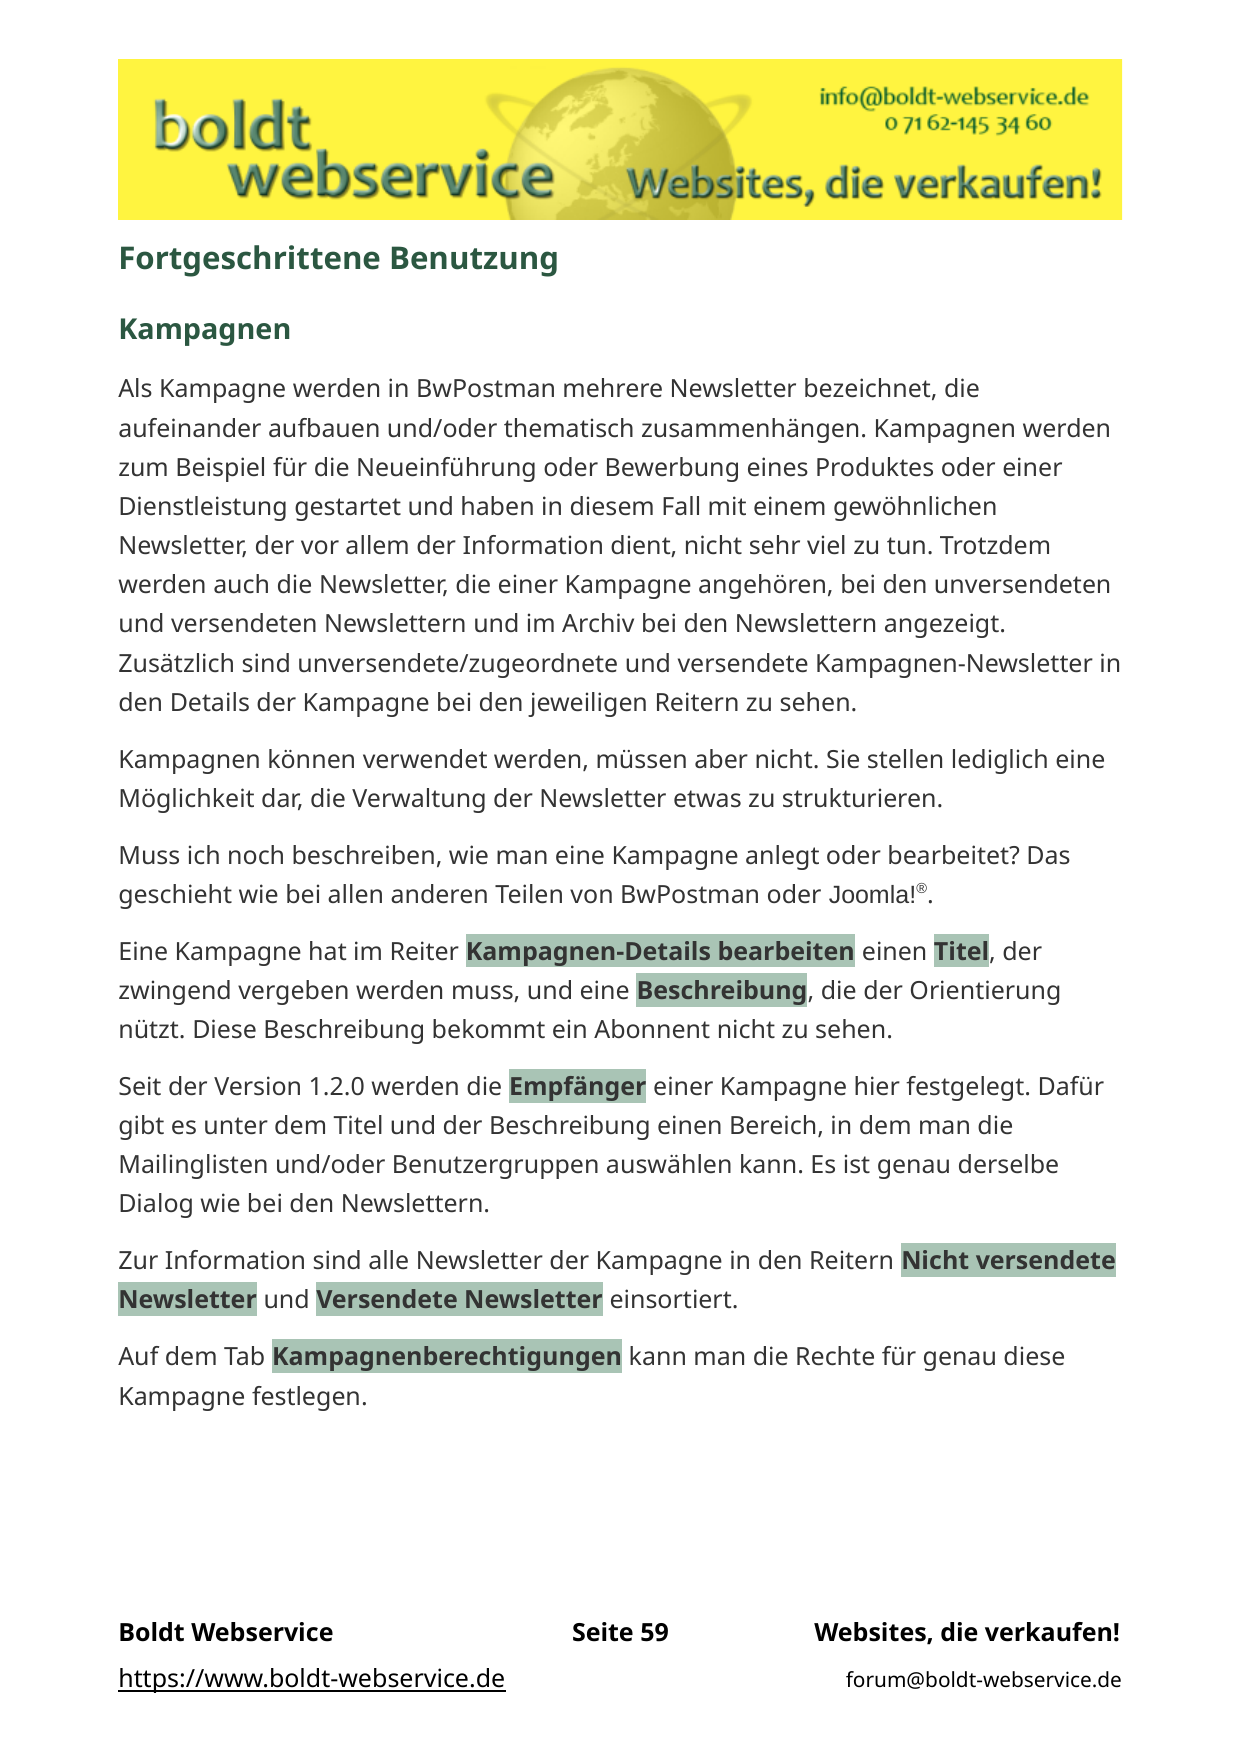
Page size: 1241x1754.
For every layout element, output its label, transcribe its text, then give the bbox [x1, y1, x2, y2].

picture [118, 59, 1123, 220]
subtitle Fortgeschrittene Benutzung [118, 236, 1122, 279]
text Kampagnen können verwendet werden, müssen aber nicht. Sie stellen lediglich eine Möglichkeit dar, die Verwaltung der Newsletter etwas zu strukturieren. [118, 741, 1122, 814]
text Eine Kampagne hat im Reiter Kampagnen-Details bearbeiten einen Titel, der zwingend vergeben werden muss, und eine Beschreibung, die der Orientierung nützt. Diese Beschreibung bekommt ein Abonnent nicht zu sehen. [118, 933, 1122, 1046]
text Seit der Version 1.2.0 werden die Empfänger einer Kampagne hier festgelegt. Dafür gibt es unter dem Titel und der Beschreibung einen Bereich, in dem man die Mailinglisten und/oder Benutzergruppen auswählen kann. Es ist genau derselbe Dialog wie bei den Newslettern. [118, 1069, 1122, 1220]
text Muss ich noch beschreiben, wie man eine Kampagne anlegt oder bearbeitet? Das geschieht wie bei allen anderen Teilen von BwPostman oder Joomla!®. [118, 837, 1122, 911]
text Zur Information sind alle Newsletter der Kampagne in den Reitern Nicht versendete Newsletter und Versendete Newsletter einsortiert. [118, 1243, 1122, 1316]
subtitle Kampagnen [118, 308, 1122, 347]
text Auf dem Tab Kampagnenberechtigungen kann man die Rechte für genau diese Kampagne festlegen. [118, 1339, 1122, 1412]
text Als Kampagne werden in BwPostman mehrere Newsletter bezeichnet, die aufeinander aufbauen und/oder thematisch zusammenhängen. Kampagnen werden zum Beispiel für die Neueinführung oder Bewerbung eines Produktes oder einer Dienstleistung gestartet und haben in diesem Fall mit einem gewöhnlichen Newsletter, der vor allem der Information dient, nicht sehr viel zu tun. Trotzdem werden auch die Newsletter, die einer Kampagne angehören, bei den unversendeten und versendeten Newslettern und im Archiv bei den Newslettern angezeigt. Zusätzlich sind unversendete/zugeordnete und versendete Kampagnen-Newsletter in den Details der Kampagne bei den jeweiligen Reitern zu sehen. [118, 371, 1122, 718]
